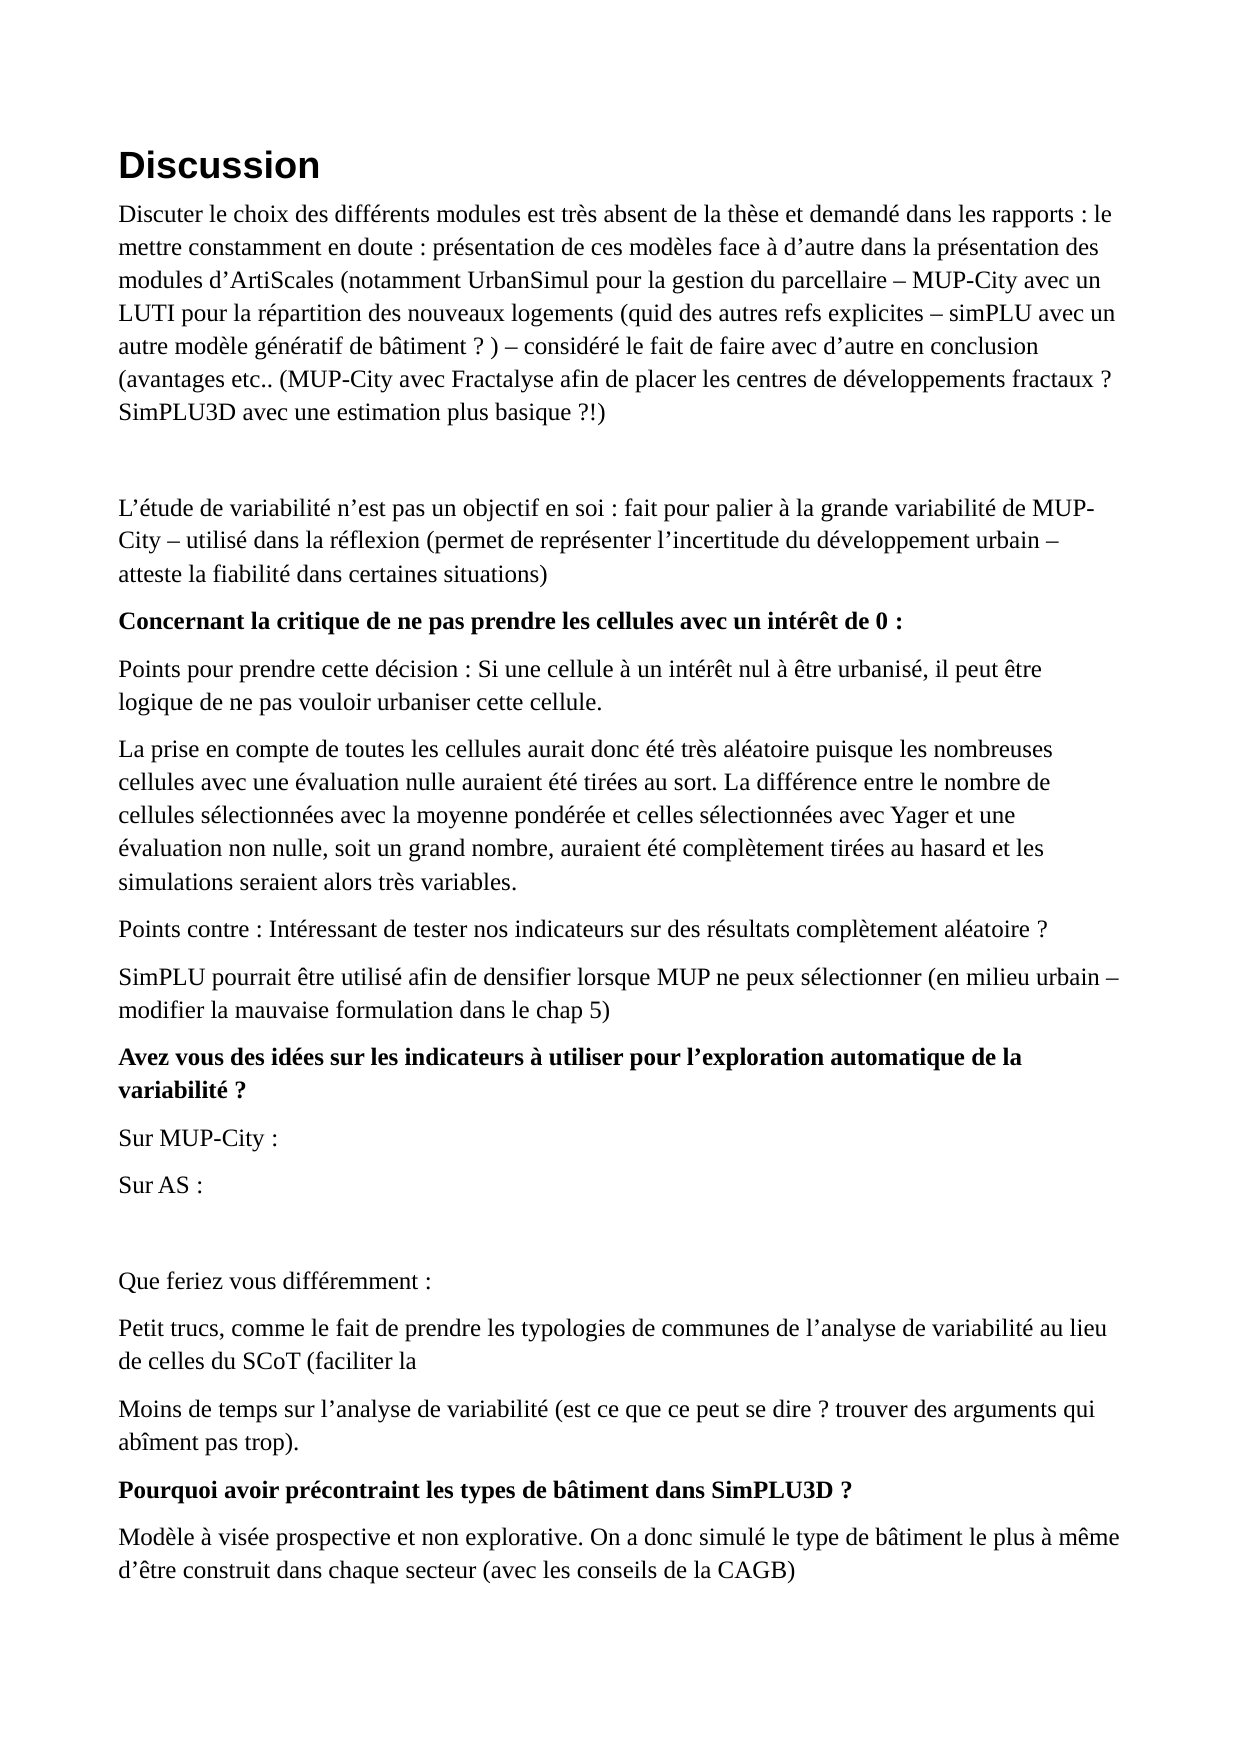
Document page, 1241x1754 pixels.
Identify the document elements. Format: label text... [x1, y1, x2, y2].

text L’étude de variabilité n’est pas un objectif en soi : fait pour palier à la grande variabilité de MUP-City – utilisé dans la réflexion (permet de représenter l’incertitude du développement urbain – atteste la fiabilité dans certaines situations) [118, 493, 1122, 587]
text Sur MUP-City : [118, 1123, 1122, 1152]
text Petit trucs, comme le fait de prendre les typologies de communes de l’analyse de variabilité au lieu de celles du SCoT (faciliter la [118, 1313, 1122, 1375]
text Discuter le choix des différents modules est très absent de la thèse et demandé dans les rapports : le mettre constamment en doute : présentation de ces modèles face à d’autre dans la présentation des modules d’ArtiScales (notamment UrbanSimul pour la gestion du parcellaire – MUP-City avec un LUTI pour la répartition des nouveaux logements (quid des autres refs explicites – simPLU avec un autre modèle génératif de bâtiment ? ) – considéré le fait de faire avec d’autre en conclusion (avantages etc.. (MUP-City avec Fractalyse afin de placer les centres de développements fractaux ? SimPLU3D avec une estimation plus basique ?!) [118, 199, 1122, 426]
text La prise en compte de toutes les cellules aurait donc été très aléatoire puisque les nombreuses cellules avec une évaluation nulle auraient été tirées au sort. La différence entre le nombre de cellules sélectionnées avec la moyenne pondérée et celles sélectionnées avec Yager et une évaluation non nulle, soit un grand nombre, auraient été complètement tirées au hasard et les simulations seraient alors très variables. [118, 734, 1122, 895]
text Avez vous des idées sur les indicateurs à utiliser pour l’exploration automatique de la variabilité ? [118, 1042, 1122, 1104]
text Points pour prendre cette décision : Si une cellule à un intérêt nul à être urbanisé, il peut être logique de ne pas vouloir urbaniser cette cellule. [118, 654, 1122, 716]
text SimPLU pourrait être utilisé afin de densifier lorsque MUP ne peux sélectionner (en milieu urbain – modifier la mauvaise formulation dans le chap 5) [118, 962, 1122, 1023]
subtitle Discussion [118, 143, 1122, 187]
text Concernant la critique de ne pas prendre les cellules avec un intérêt de 0 : [118, 606, 1122, 635]
text Sur AS : [118, 1171, 1122, 1199]
text Moins de temps sur l’analyse de variabilité (est ce que ce peut se dire ? trouver des arguments qui abîment pas trop). [118, 1394, 1122, 1456]
text Que feriez vous différemment : [118, 1266, 1122, 1294]
text Pourquoi avoir précontraint les types de bâtiment dans SimPLU3D ? [118, 1475, 1122, 1503]
text Points contre : Intéressant de tester nos indicateurs sur des résultats complètement aléatoire ? [118, 914, 1122, 943]
text Modèle à visée prospective et non explorative. On a donc simulé le type de bâtiment le plus à même d’être construit dans chaque secteur (avec les conseils de la CAGB) [118, 1522, 1122, 1584]
